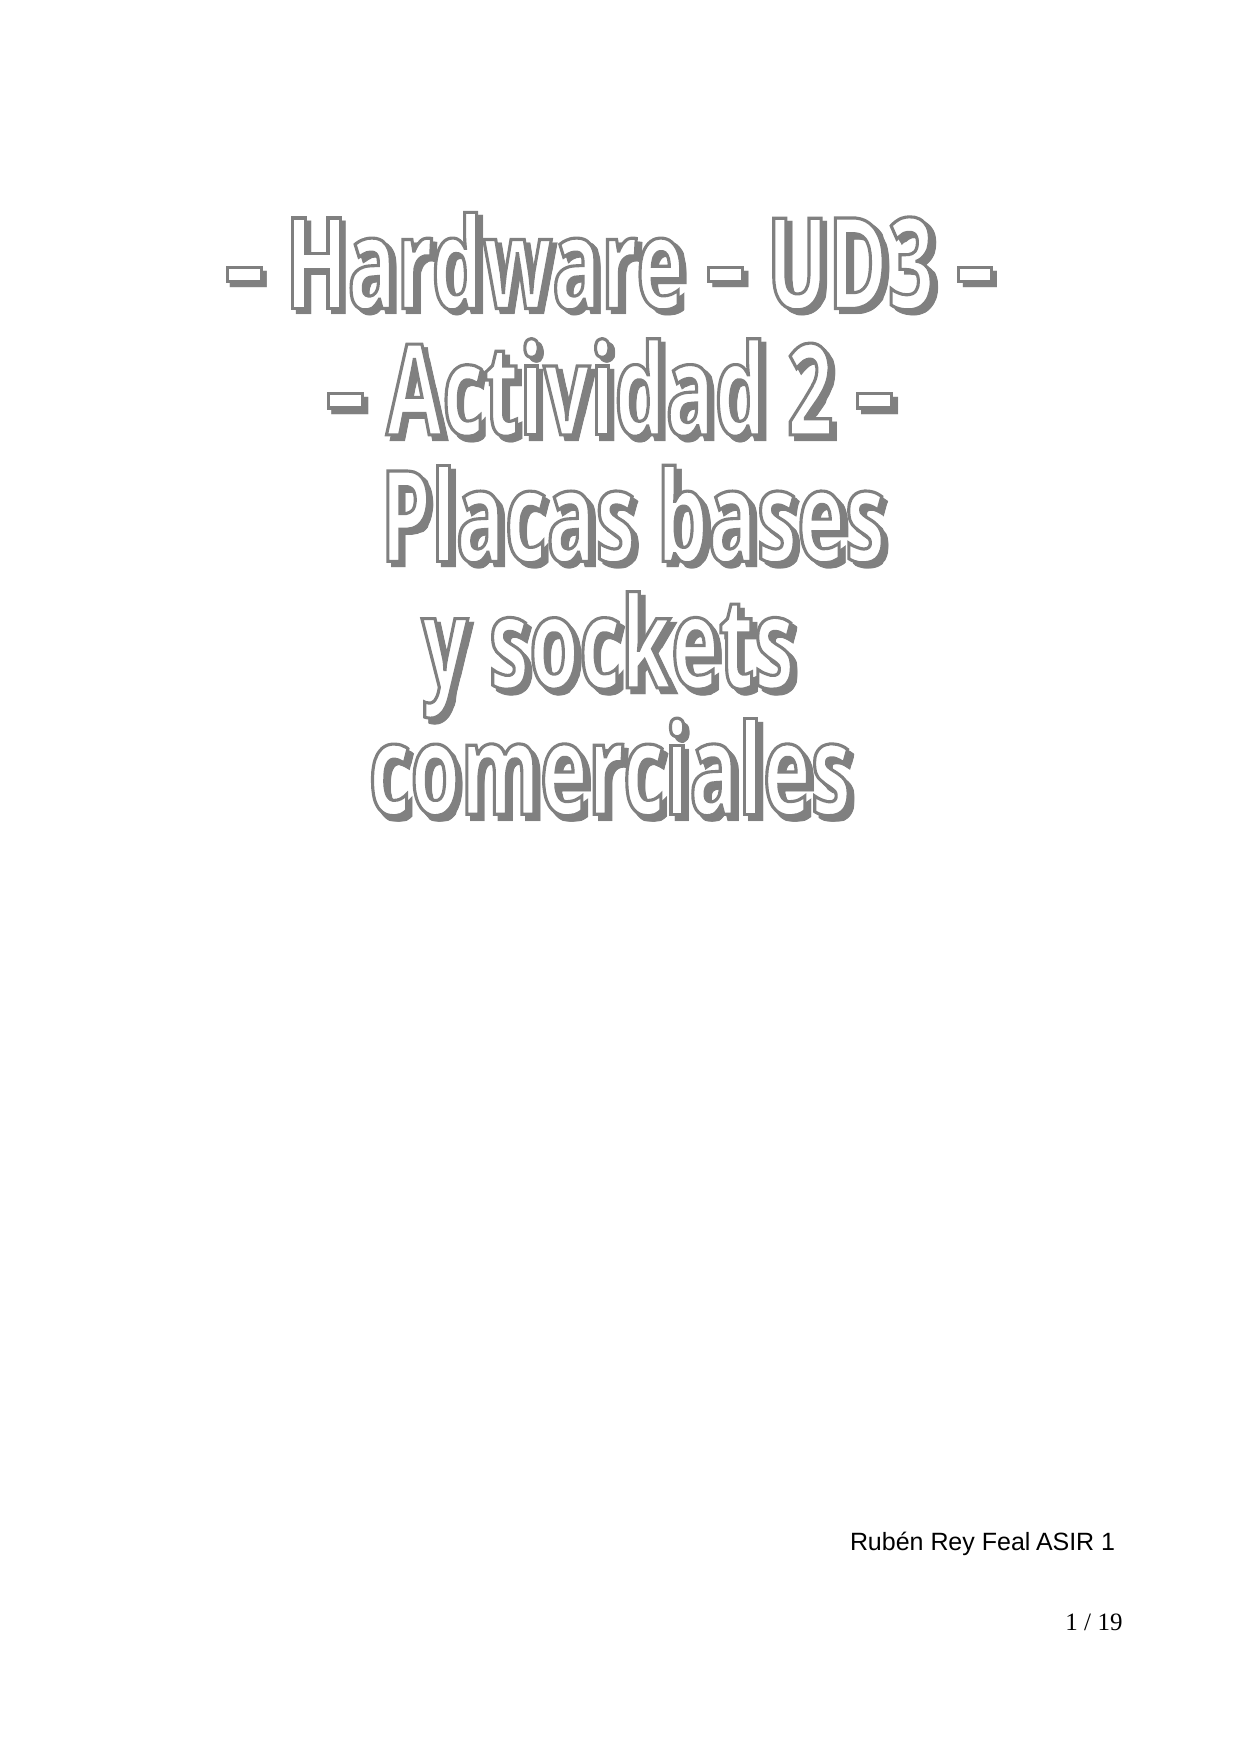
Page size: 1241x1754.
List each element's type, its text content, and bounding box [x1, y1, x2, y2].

text Rubén Rey Feal ASIR 1 [118, 1527, 1122, 1556]
